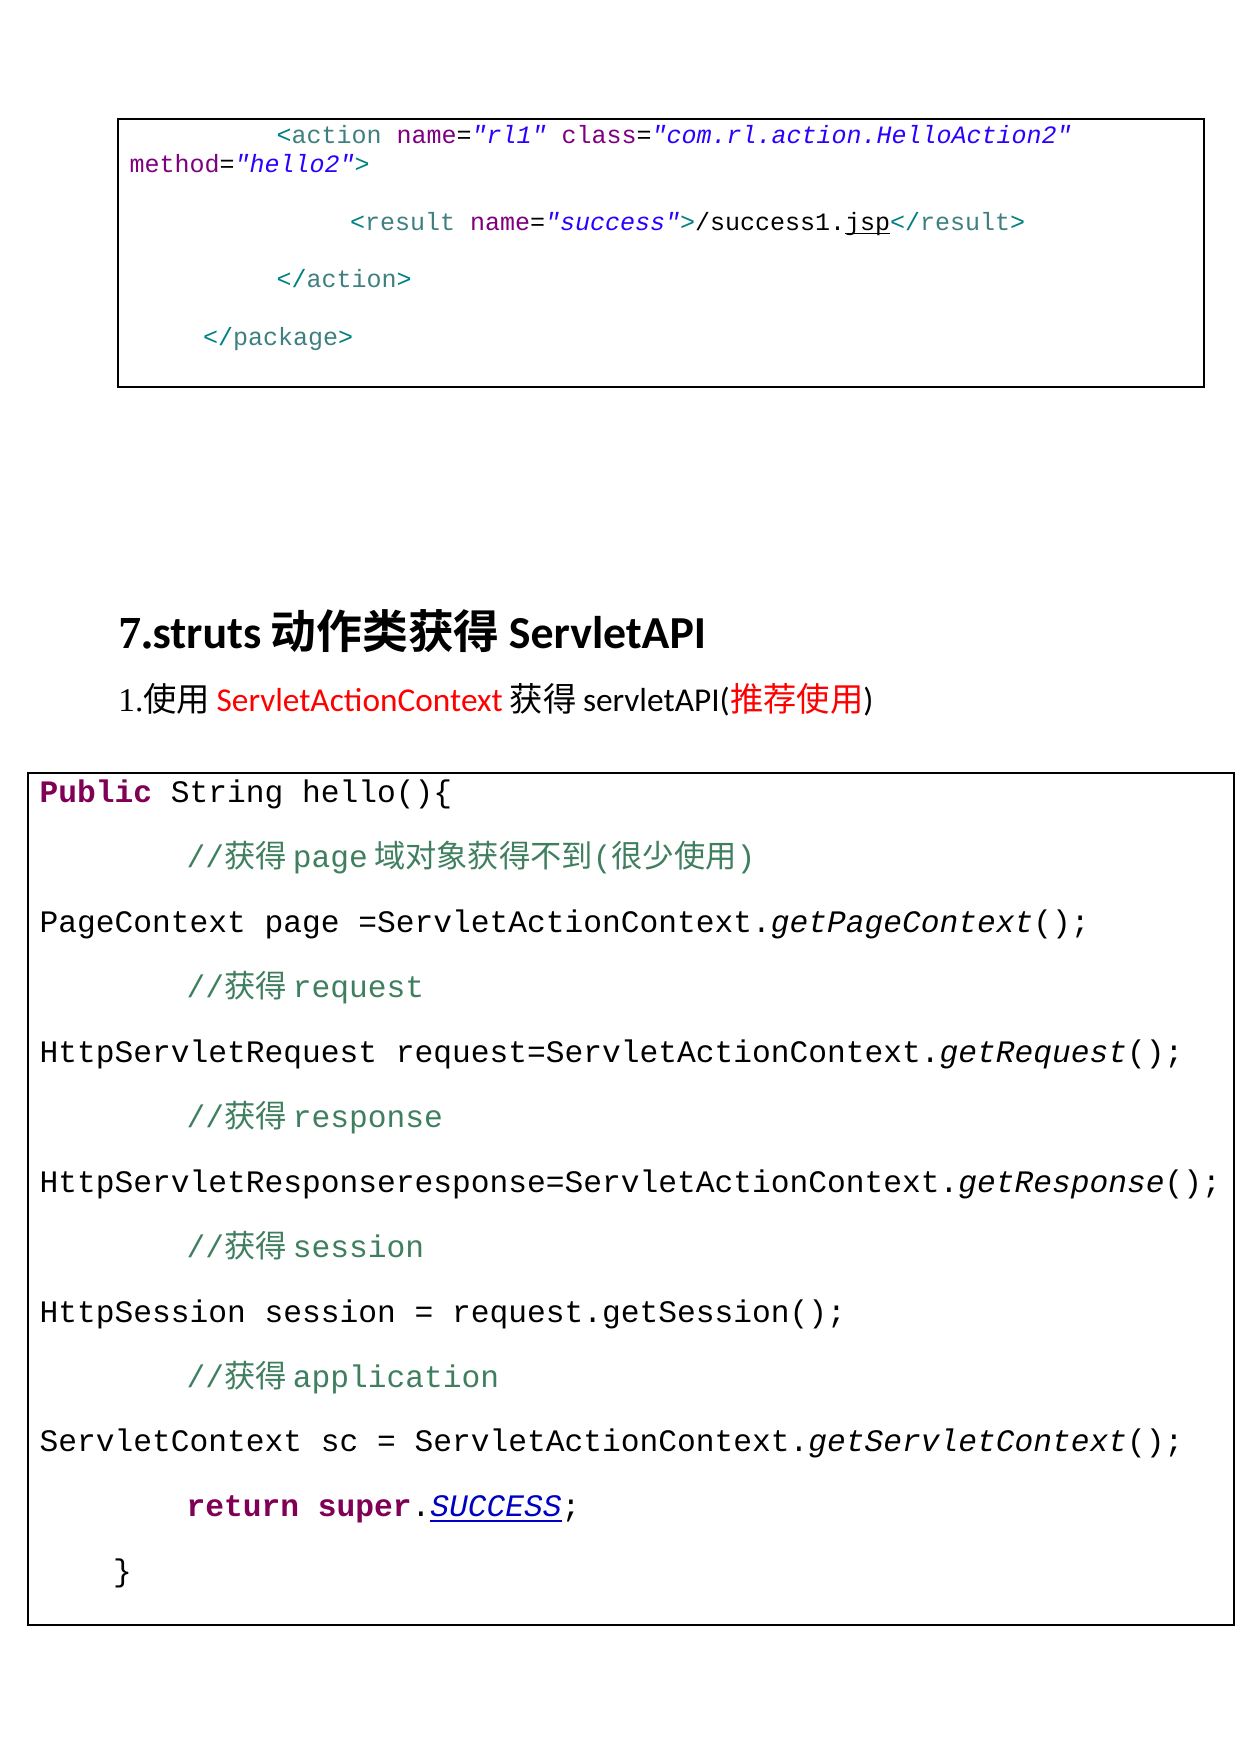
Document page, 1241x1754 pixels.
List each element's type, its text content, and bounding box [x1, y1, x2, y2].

subtitle 7.struts动作类获得ServletAPI [118, 604, 1169, 660]
table_header <action name="rl1" class="com.rl.action.HelloAction2" method="hello2"> <result name="success">/success1.jsp</result> </action> </package> [119, 120, 1203, 386]
text 1.使用ServletActionContext获得servletAPI(推荐使用) [118, 673, 1169, 721]
table_header Public String hello(){ //获得page域对象获得不到(很少使用) PageContext page =ServletActionContext.getPageContext(); //获得request HttpServletRequest request=ServletActionContext.getRequest(); //获得response HttpServletResponseresponse=ServletActionContext.getResponse(); //获得session HttpSession session = request.getSession(); //获得application ServletContext sc = ServletActionContext.getServletContext(); return super.SUCCESS; } [29, 774, 1233, 1623]
